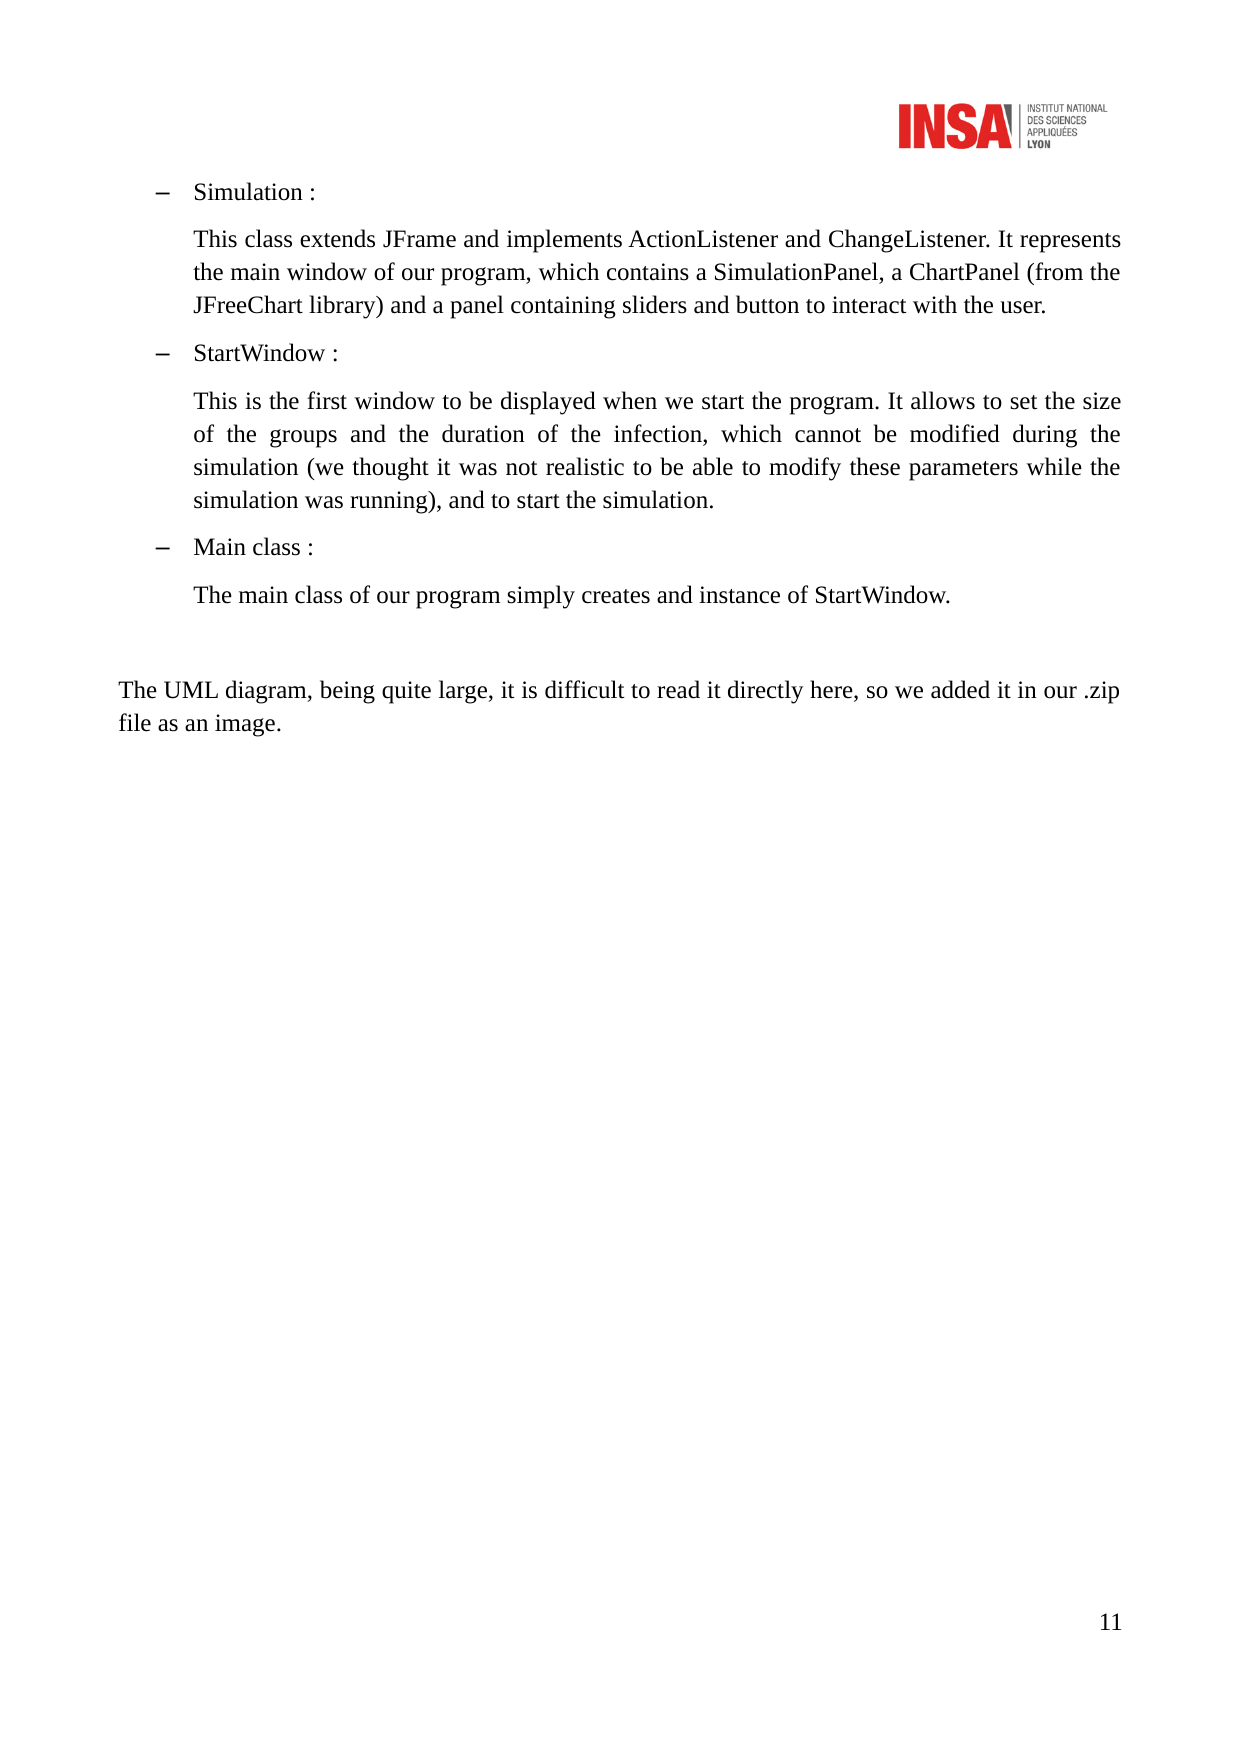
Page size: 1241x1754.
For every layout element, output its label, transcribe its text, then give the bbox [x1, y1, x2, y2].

list StartWindow : [156, 338, 1122, 367]
list Simulation : [156, 177, 1122, 206]
list The main class of our program simply creates and instance of StartWindow. [156, 580, 1122, 609]
list This is the first window to be displayed when we start the program. It allows to set the size of the groups and the duration of the infection, which cannot be modified during the simulation (we thought it was not realistic to be able to modify these parameters while the simulation was running), and to start the simulation. [156, 386, 1122, 513]
list This class extends JFrame and implements ActionListener and ChangeListener. It represents the main window of our program, which contains a SimulationPanel, a ChartPanel (from the JFreeChart library) and a panel containing sliders and button to interact with the user. [156, 224, 1122, 319]
picture [891, 86, 1114, 167]
list Main class : [156, 532, 1122, 561]
text The UML diagram, being quite large, it is difficult to read it directly here, so we added it in our .zip file as an image. [118, 675, 1122, 737]
